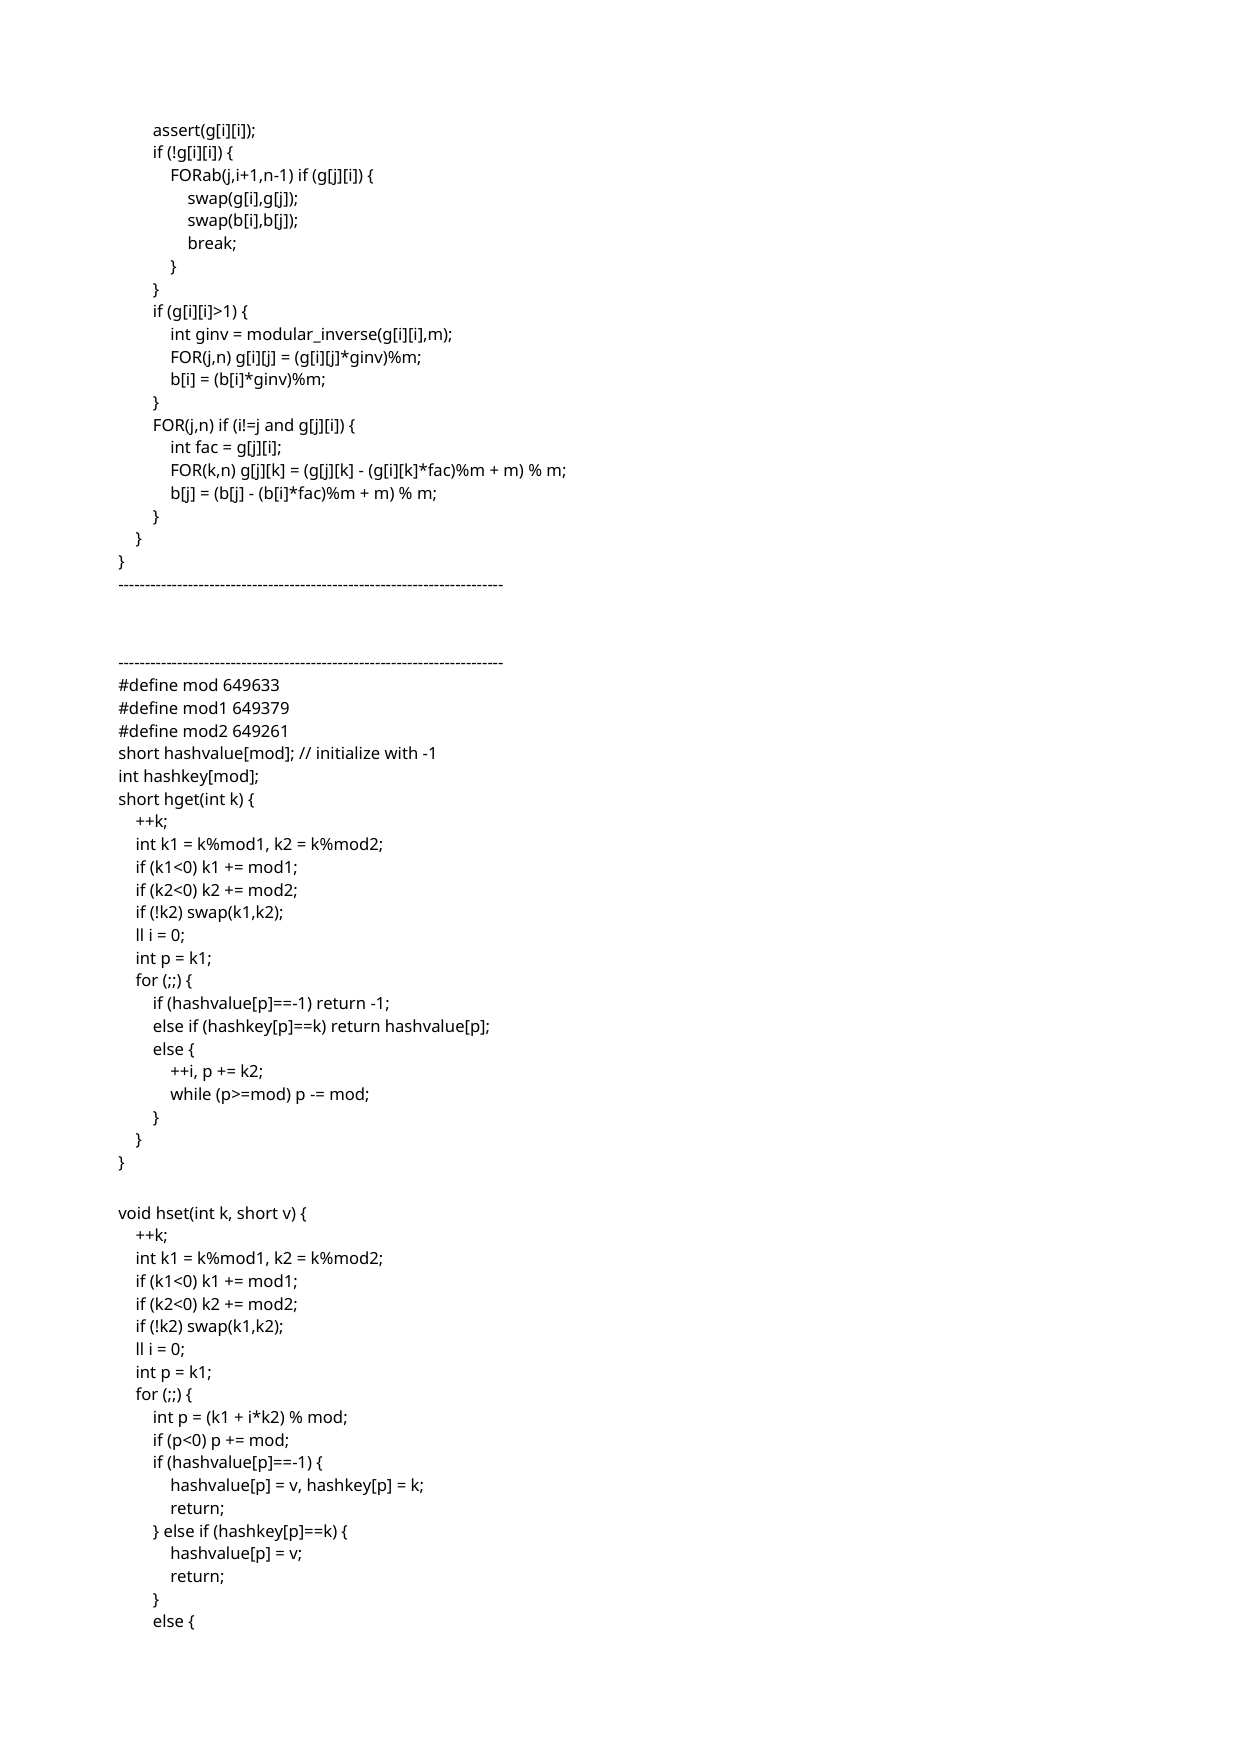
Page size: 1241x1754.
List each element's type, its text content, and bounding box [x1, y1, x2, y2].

text } [118, 1128, 1122, 1151]
text break; [118, 232, 1122, 254]
text if (!g[i][i]) { [118, 141, 1122, 163]
text else { [118, 1610, 1122, 1633]
text for (;;) { [118, 969, 1122, 992]
text int fac = g[j][i]; [118, 436, 1122, 459]
text if (k2<0) k2 += mod2; [118, 1292, 1122, 1315]
text FOR(k,n) g[j][k] = (g[j][k] - (g[i][k]*fac)%m + m) % m; [118, 459, 1122, 481]
text #define mod 649633 [118, 674, 1122, 696]
text void hset(int k, short v) { [118, 1201, 1122, 1224]
text ++k; [118, 810, 1122, 833]
text return; [118, 1565, 1122, 1587]
text FOR(j,n) if (i!=j and g[j][i]) { [118, 413, 1122, 436]
text } [118, 549, 1122, 572]
text short hashvalue[mod]; // initialize with -1 [118, 742, 1122, 764]
text } [118, 1105, 1122, 1128]
text } [118, 1151, 1122, 1173]
text hashvalue[p] = v, hashkey[p] = k; [118, 1474, 1122, 1497]
text else if (hashkey[p]==k) return hashvalue[p]; [118, 1014, 1122, 1037]
text int p = k1; [118, 1360, 1122, 1383]
text swap(b[i],b[j]); [118, 209, 1122, 232]
text b[j] = (b[j] - (b[i]*fac)%m + m) % m; [118, 481, 1122, 504]
text hashvalue[p] = v; [118, 1542, 1122, 1565]
text } [118, 254, 1122, 277]
text } [118, 391, 1122, 413]
text } else if (hashkey[p]==k) { [118, 1519, 1122, 1542]
text ++k; [118, 1224, 1122, 1247]
text if (!k2) swap(k1,k2); [118, 901, 1122, 923]
text int k1 = k%mod1, k2 = k%mod2; [118, 1247, 1122, 1269]
text b[i] = (b[i]*ginv)%m; [118, 368, 1122, 391]
text ------------------------------------------------------------------------ [118, 572, 1122, 595]
text if (g[i][i]>1) { [118, 300, 1122, 322]
text ll i = 0; [118, 923, 1122, 946]
text else { [118, 1037, 1122, 1060]
text return; [118, 1497, 1122, 1519]
text while (p>=mod) p -= mod; [118, 1082, 1122, 1105]
text ++i, p += k2; [118, 1060, 1122, 1082]
text FORab(j,i+1,n-1) if (g[j][i]) { [118, 163, 1122, 186]
text } [118, 277, 1122, 300]
text if (p<0) p += mod; [118, 1428, 1122, 1451]
text int k1 = k%mod1, k2 = k%mod2; [118, 833, 1122, 855]
text ------------------------------------------------------------------------ [118, 651, 1122, 674]
text int hashkey[mod]; [118, 764, 1122, 787]
text if (hashvalue[p]==-1) { [118, 1451, 1122, 1474]
text swap(g[i],g[j]); [118, 186, 1122, 209]
text assert(g[i][i]); [118, 118, 1122, 141]
text if (hashvalue[p]==-1) return -1; [118, 992, 1122, 1014]
text } [118, 1587, 1122, 1610]
text #define mod2 649261 [118, 719, 1122, 742]
text int ginv = modular_inverse(g[i][i],m); [118, 322, 1122, 345]
text if (k1<0) k1 += mod1; [118, 855, 1122, 878]
text } [118, 527, 1122, 549]
text if (!k2) swap(k1,k2); [118, 1315, 1122, 1338]
text short hget(int k) { [118, 787, 1122, 810]
text ll i = 0; [118, 1338, 1122, 1360]
text for (;;) { [118, 1383, 1122, 1406]
text } [118, 504, 1122, 527]
text int p = (k1 + i*k2) % mod; [118, 1406, 1122, 1428]
text if (k2<0) k2 += mod2; [118, 878, 1122, 901]
text #define mod1 649379 [118, 696, 1122, 719]
text if (k1<0) k1 += mod1; [118, 1269, 1122, 1292]
text int p = k1; [118, 946, 1122, 969]
text FOR(j,n) g[i][j] = (g[i][j]*ginv)%m; [118, 345, 1122, 368]
